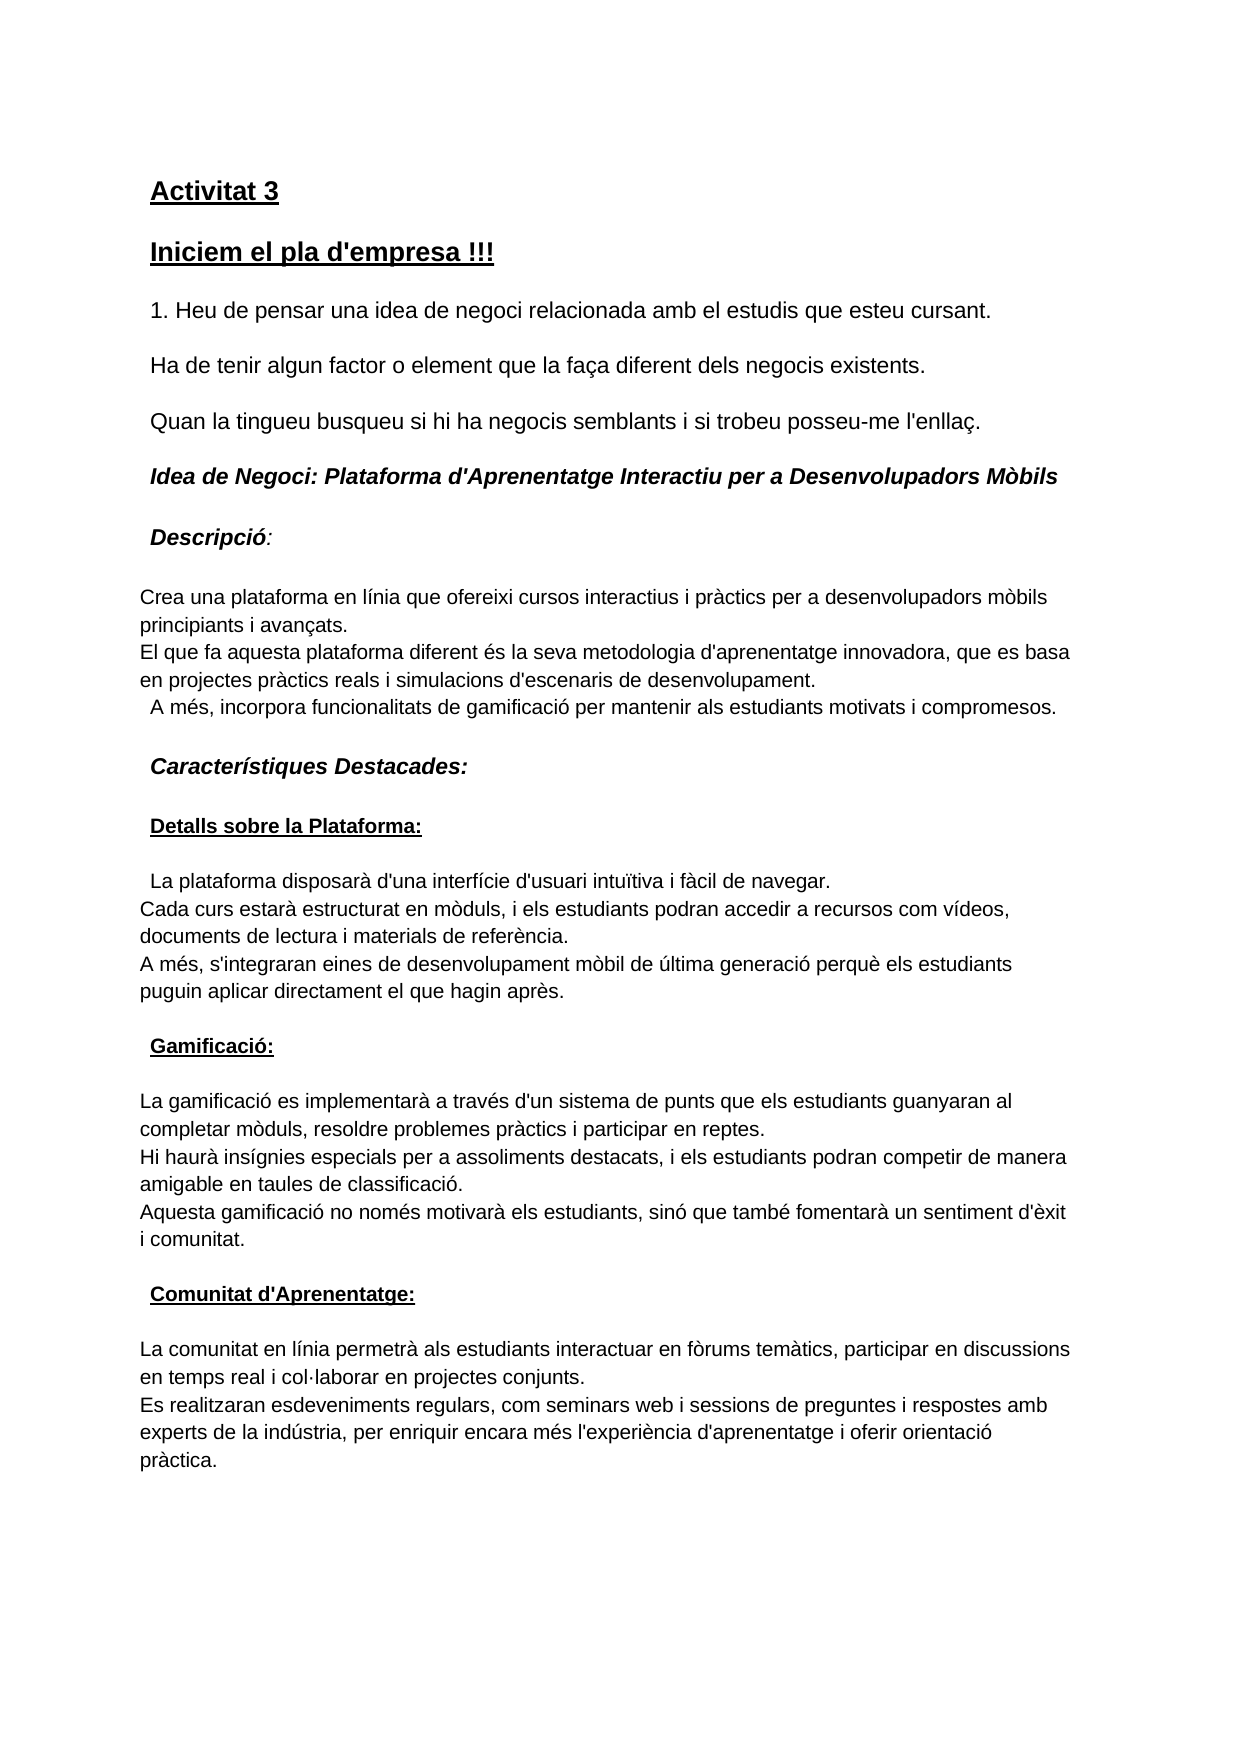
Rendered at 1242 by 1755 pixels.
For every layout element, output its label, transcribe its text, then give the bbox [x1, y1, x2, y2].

text A més, incorpora funcionalitats de gamificació per mantenir als estudiants motivats i compromesos. [150, 695, 1102, 719]
text Iniciem el pla d'empresa !!! [150, 236, 1102, 267]
text Quan la tingueu busqueu si hi ha negocis semblants i si trobeu posseu-me l'enllaç. [150, 408, 1102, 434]
subtitle Activitat 3 [150, 175, 1102, 206]
text Crea una plataforma en línia que ofereixi cursos interactius i pràctics per a desenvolupadors mòbils principiants i avançats. [139, 585, 1083, 636]
text La comunitat en línia permetrà als estudiants interactuar en fòrums temàtics, participar en discussions en temps real i col·laborar en projectes conjunts. [139, 1337, 1083, 1389]
text 1. Heu de pensar una idea de negoci relacionada amb el estudis que esteu cursant. Ha de tenir algun factor o element que la faça diferent dels negocis existents. [150, 297, 1018, 378]
text La gamificació es implementarà a través d'un sistema de punts que els estudiants guanyaran al completar mòduls, resoldre problemes pràctics i participar en reptes. [139, 1089, 1083, 1141]
text Idea de Negoci: Plataforma d'Aprenentatge Interactiu per a Desenvolupadors Mòbils Descripció: [150, 463, 1083, 550]
text La plataforma disposarà d'una interfície d'usuari intuïtiva i fàcil de navegar. [150, 869, 1102, 893]
subtitle Gamificació: [150, 1034, 1102, 1058]
subtitle Detalls sobre la Plataforma: [150, 814, 1102, 838]
text Es realitzaran esdeveniments regulars, com seminars web i sessions de preguntes i respostes amb experts de la indústria, per enriquir encara més l'experiència d'aprenentatge i oferir orientació pràctica. [139, 1392, 1078, 1471]
text El que fa aquesta plataforma diferent és la seva metodologia d'aprenentatge innovadora, que es basa en projectes pràctics reals i simulacions d'escenaris de desenvolupament. [139, 640, 1083, 692]
text Hi haurà insígnies especials per a assoliments destacats, i els estudiants podran competir de manera amigable en taules de classificació. [139, 1144, 1083, 1196]
subtitle Comunitat d'Aprenentatge: [150, 1282, 1102, 1306]
text Cada curs estarà estructurat en mòduls, i els estudiants podran accedir a recursos com vídeos, documents de lectura i materials de referència. [139, 896, 1083, 948]
text Característiques Destacades: [150, 753, 1102, 779]
text Aquesta gamificació no només motivarà els estudiants, sinó que també fomentarà un sentiment d'èxit i comunitat. [139, 1199, 1081, 1251]
text A més, s'integraran eines de desenvolupament mòbil de última generació perquè els estudiants puguin aplicar directament el que hagin après. [139, 951, 1083, 1003]
